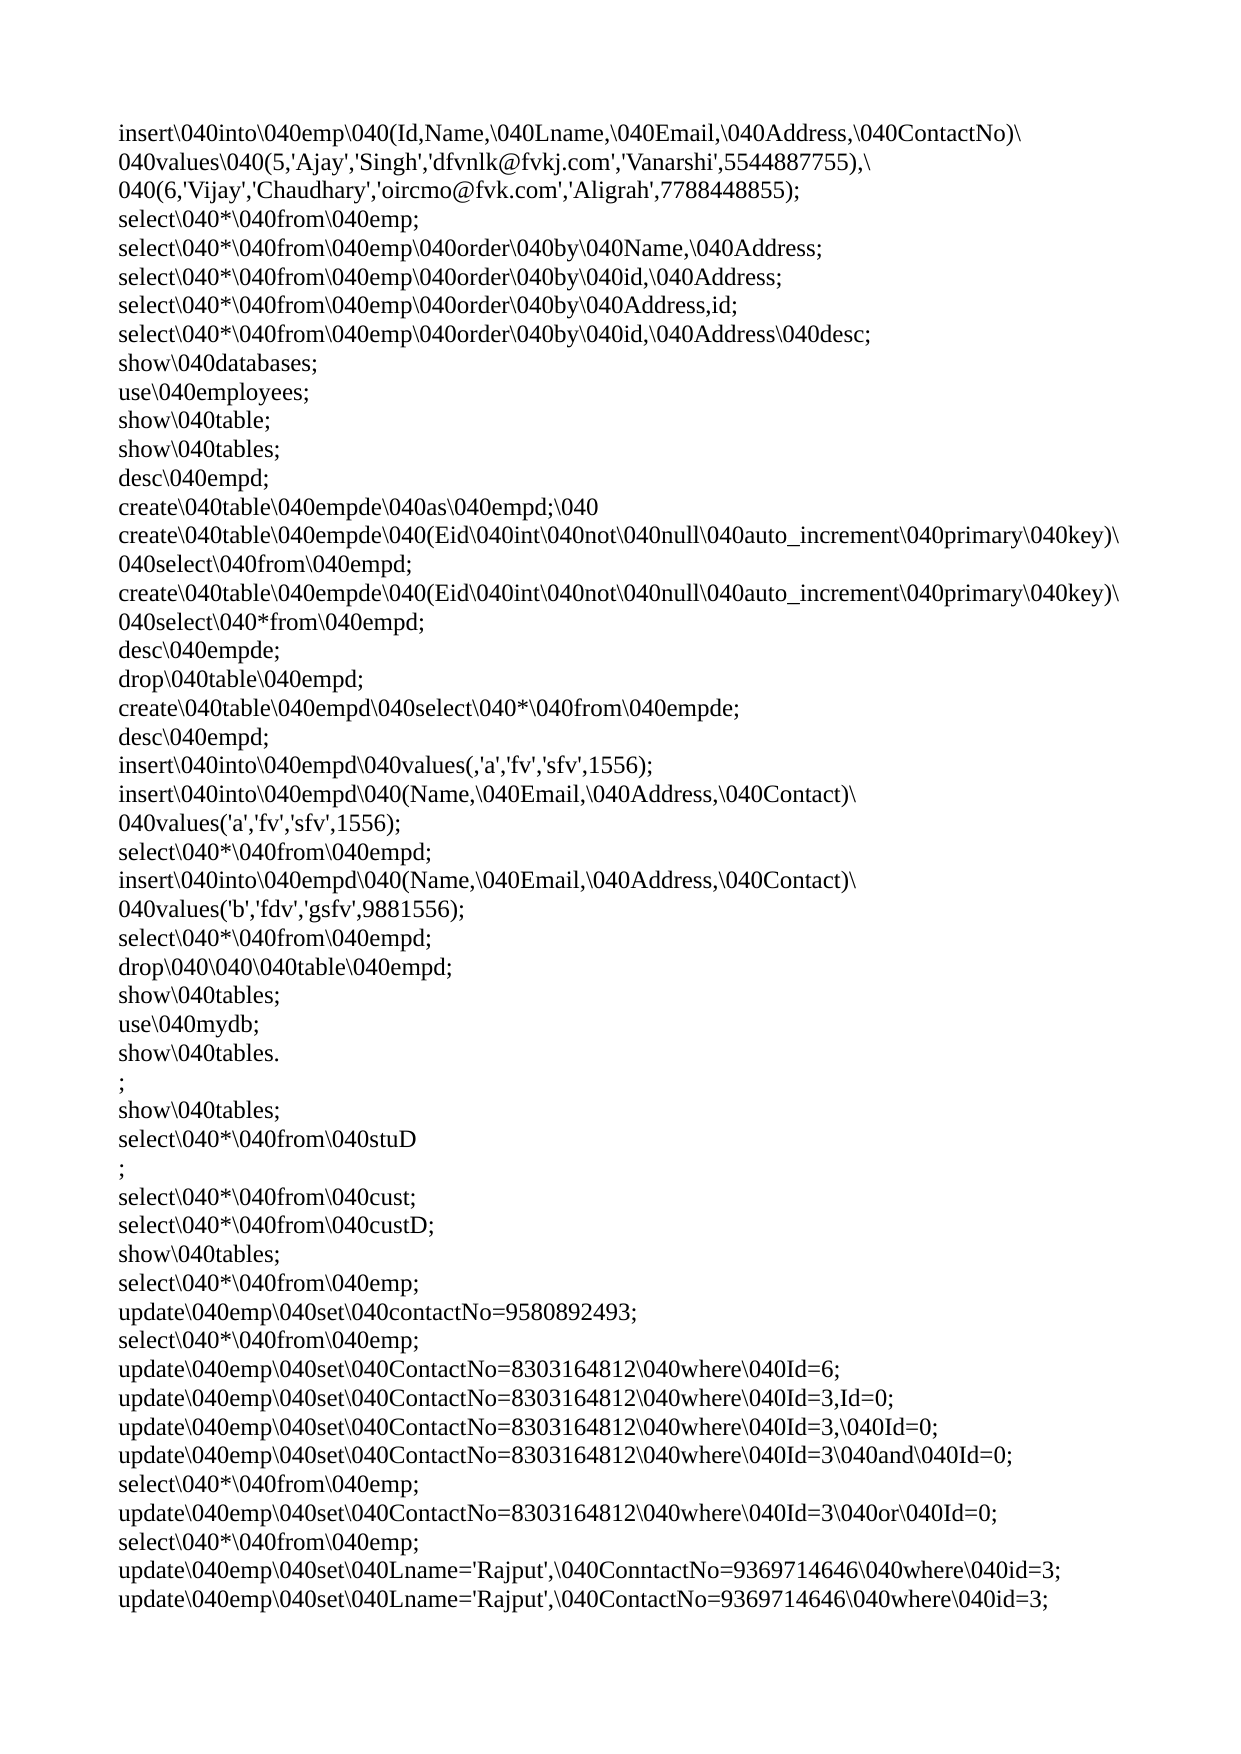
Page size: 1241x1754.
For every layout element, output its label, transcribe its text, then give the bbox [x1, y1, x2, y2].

text show\040tables; [118, 1096, 1122, 1124]
text select\040*\040from\040stuD [118, 1124, 1122, 1153]
text update\040emp\040set\040ContactNo=8303164812\040where\040Id=3\040and\040Id=0; [118, 1441, 1122, 1469]
text select\040*\040from\040emp\040order\040by\040Address,id; [118, 291, 1122, 319]
text update\040emp\040set\040ContactNo=8303164812\040where\040Id=3,Id=0; [118, 1383, 1122, 1412]
text drop\040table\040empd; [118, 664, 1122, 693]
text show\040databases; [118, 348, 1122, 377]
text use\040mydb; [118, 1009, 1122, 1038]
text show\040tables; [118, 981, 1122, 1009]
text select\040*\040from\040empd; [118, 923, 1122, 952]
text update\040emp\040set\040Lname='Rajput',\040ContactNo=9369714646\040where\040id=3; [118, 1584, 1122, 1613]
text create\040table\040empd\040select\040*\040from\040empde; [118, 693, 1122, 722]
text desc\040empd; [118, 722, 1122, 751]
text select\040*\040from\040custD; [118, 1211, 1122, 1239]
text desc\040empd; [118, 463, 1122, 492]
text update\040emp\040set\040ContactNo=8303164812\040where\040Id=3,\040Id=0; [118, 1412, 1122, 1441]
text insert\040into\040empd\040values(,'a','fv','sfv',1556); [118, 751, 1122, 779]
text select\040*\040from\040emp\040order\040by\040Name,\040Address; [118, 233, 1122, 262]
text show\040tables; [118, 1239, 1122, 1268]
text insert\040into\040empd\040(Name,\040Email,\040Address,\040Contact)\040values('a','fv','sfv',1556); [118, 779, 1122, 837]
text create\040table\040empde\040(Eid\040int\040not\040null\040auto_increment\040primary\040key)\040select\040from\040empd; [118, 521, 1122, 578]
text show\040table; [118, 406, 1122, 434]
text show\040tables; [118, 434, 1122, 463]
text update\040emp\040set\040ContactNo=8303164812\040where\040Id=6; [118, 1354, 1122, 1383]
text ; [118, 1067, 1122, 1096]
text insert\040into\040emp\040(Id,Name,\040Lname,\040Email,\040Address,\040ContactNo)\040values\040(5,'Ajay','Singh','dfvnlk@fvkj.com','Vanarshi',5544887755),\040(6,'Vijay','Chaudhary','oircmo@fvk.com','Aligrah',7788448855); [118, 118, 1122, 204]
text update\040emp\040set\040contactNo=9580892493; [118, 1297, 1122, 1326]
text select\040*\040from\040cust; [118, 1182, 1122, 1211]
text select\040*\040from\040emp; [118, 1326, 1122, 1354]
text insert\040into\040empd\040(Name,\040Email,\040Address,\040Contact)\040values('b','fdv','gsfv',9881556); [118, 866, 1122, 923]
text select\040*\040from\040emp; [118, 204, 1122, 233]
text select\040*\040from\040emp\040order\040by\040id,\040Address; [118, 262, 1122, 291]
text select\040*\040from\040emp; [118, 1268, 1122, 1297]
text drop\040\040\040table\040empd; [118, 952, 1122, 981]
text create\040table\040empde\040(Eid\040int\040not\040null\040auto_increment\040primary\040key)\040select\040*from\040empd; [118, 578, 1122, 636]
text select\040*\040from\040emp\040order\040by\040id,\040Address\040desc; [118, 319, 1122, 348]
text select\040*\040from\040emp; [118, 1527, 1122, 1556]
text select\040*\040from\040emp; [118, 1469, 1122, 1498]
text create\040table\040empde\040as\040empd;\040 [118, 492, 1122, 521]
text ; [118, 1153, 1122, 1182]
text use\040employees; [118, 377, 1122, 406]
text desc\040empde; [118, 636, 1122, 664]
text select\040*\040from\040empd; [118, 837, 1122, 866]
text update\040emp\040set\040Lname='Rajput',\040ConntactNo=9369714646\040where\040id=3; [118, 1556, 1122, 1584]
text update\040emp\040set\040ContactNo=8303164812\040where\040Id=3\040or\040Id=0; [118, 1498, 1122, 1527]
text show\040tables. [118, 1038, 1122, 1067]
